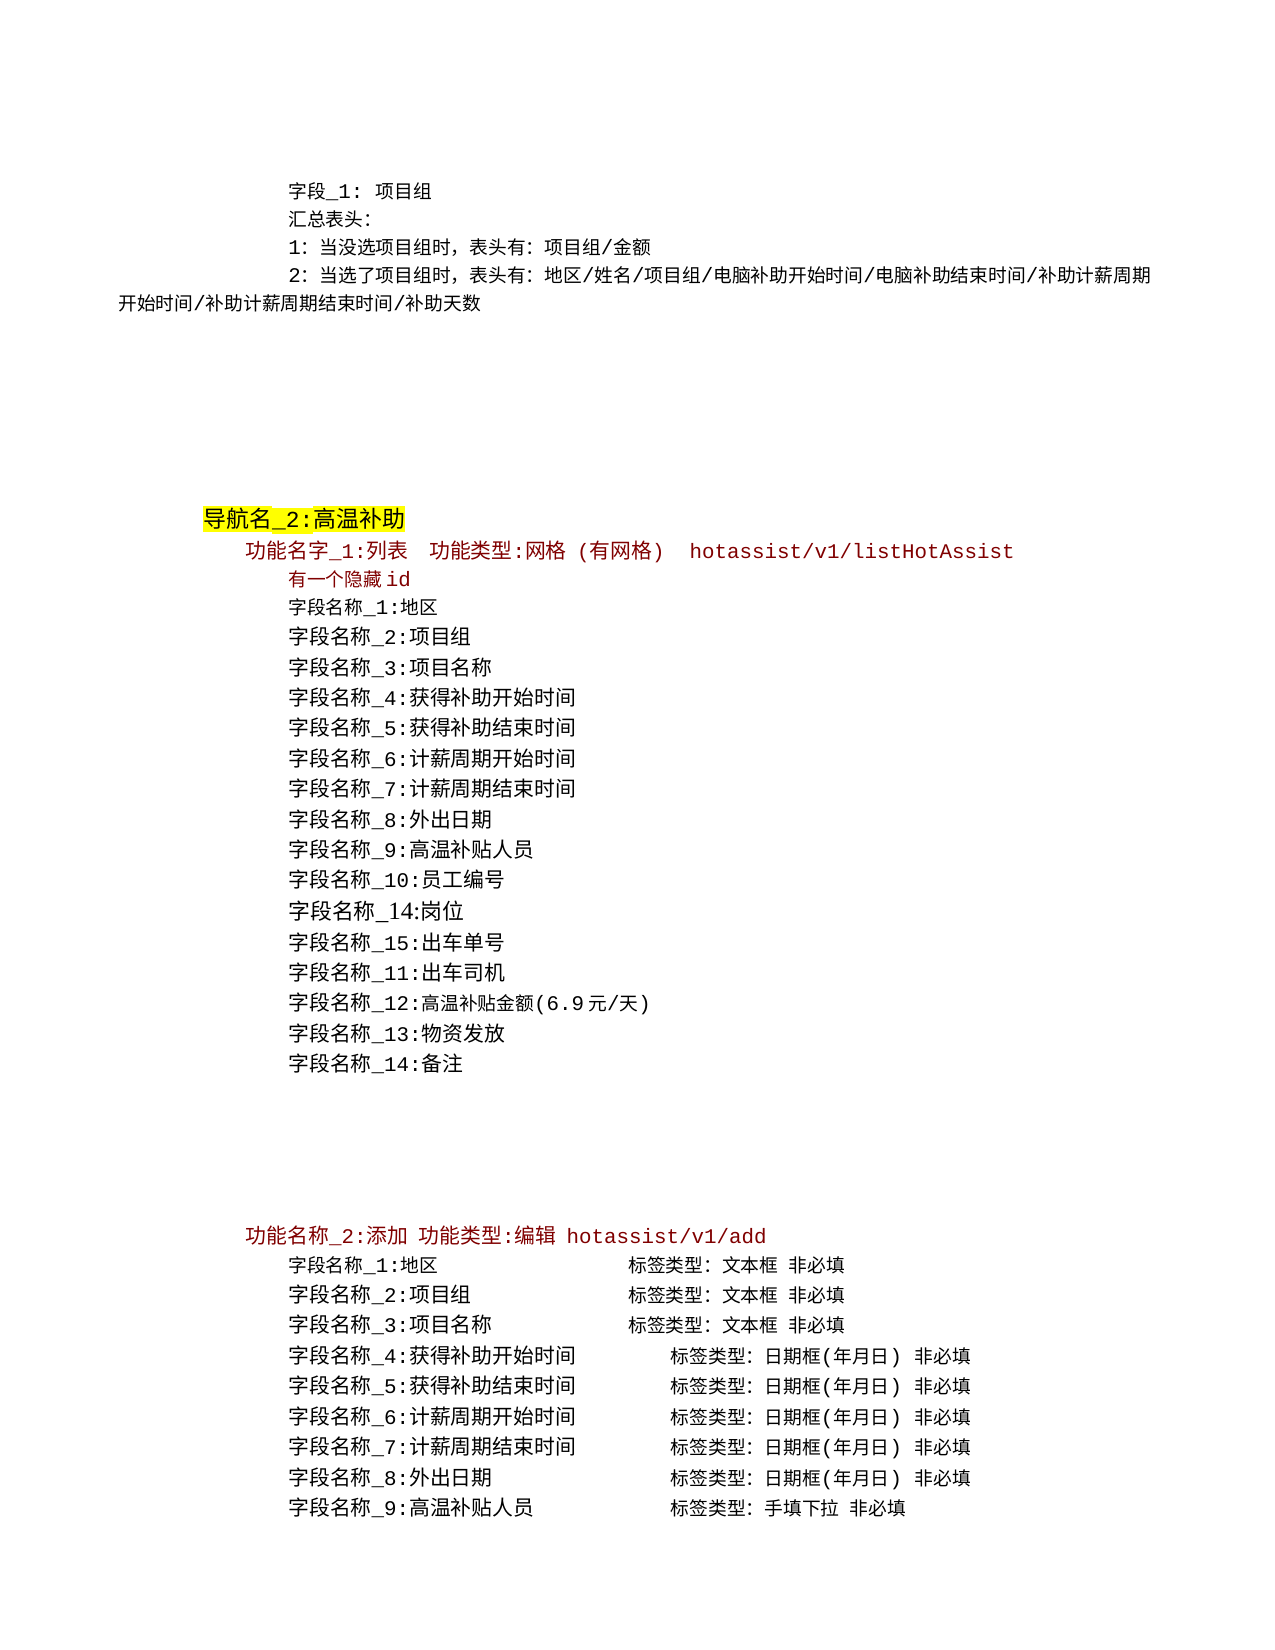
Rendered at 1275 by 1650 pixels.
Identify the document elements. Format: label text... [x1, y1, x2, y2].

text 字段名称_12:高温补贴金额(6.9元/天) [118, 987, 1157, 1017]
text 字段名称_3:项目名称 [118, 651, 1157, 681]
text 字段名称_3:项目名称 标签类型：文本框 非必填 [118, 1309, 1157, 1339]
text 字段名称_14:备注 [118, 1047, 1157, 1078]
text 字段名称_7:计薪周期结束时间 [118, 772, 1157, 803]
text 字段名称_5:获得补助结束时间 [118, 712, 1157, 742]
text 字段名称_13:物资发放 [118, 1017, 1157, 1047]
text 字段名称_6:计薪周期开始时间 [118, 742, 1157, 772]
text 字段名称_5:获得补助结束时间 标签类型：日期框(年月日) 非必填 [118, 1369, 1157, 1400]
text 字段名称_8:外出日期 [118, 803, 1157, 833]
text 字段名称_9:高温补贴人员 标签类型：手填下拉 非必填 [118, 1491, 1157, 1522]
text 字段名称_15:出车单号 [118, 926, 1157, 956]
text 字段名称_8:外出日期 标签类型：日期框(年月日) 非必填 [118, 1461, 1157, 1491]
text 字段名称_14:岗位 [118, 894, 1157, 926]
text 字段名称_2:项目组 [118, 620, 1157, 651]
text 功能名字_1:列表 功能类型:网格 (有网格) hotassist/v1/listHotAssist [118, 534, 1157, 564]
text 字段_1: 项目组 [118, 176, 1157, 204]
text 字段名称_1:地区 标签类型：文本框 非必填 [118, 1250, 1157, 1278]
text 字段名称_1:地区 [118, 592, 1157, 620]
text 1：当没选项目组时，表头有：项目组/金额 [118, 232, 1157, 260]
text 2：当选了项目组时，表头有：地区/姓名/项目组/电脑补助开始时间/电脑补助结束时间/补助计薪周期开始时间/补助计薪周期结束时间/补助天数 [118, 260, 1157, 316]
text 字段名称_4:获得补助开始时间 标签类型：日期框(年月日) 非必填 [118, 1339, 1157, 1369]
text 字段名称_7:计薪周期结束时间 标签类型：日期框(年月日) 非必填 [118, 1430, 1157, 1461]
text 字段名称_2:项目组 标签类型：文本框 非必填 [118, 1278, 1157, 1309]
text 字段名称_9:高温补贴人员 [118, 833, 1157, 864]
text 有一个隐藏id [118, 564, 1157, 592]
text 字段名称_4:获得补助开始时间 [118, 681, 1157, 712]
text 汇总表头： [118, 204, 1157, 232]
text 功能名称_2:添加 功能类型:编辑 hotassist/v1/add [118, 1220, 1157, 1250]
text 字段名称_10:员工编号 [118, 864, 1157, 894]
text 导航名_2:高温补助 [118, 506, 1157, 534]
text 字段名称_6:计薪周期开始时间 标签类型：日期框(年月日) 非必填 [118, 1400, 1157, 1430]
text 字段名称_11:出车司机 [118, 956, 1157, 987]
